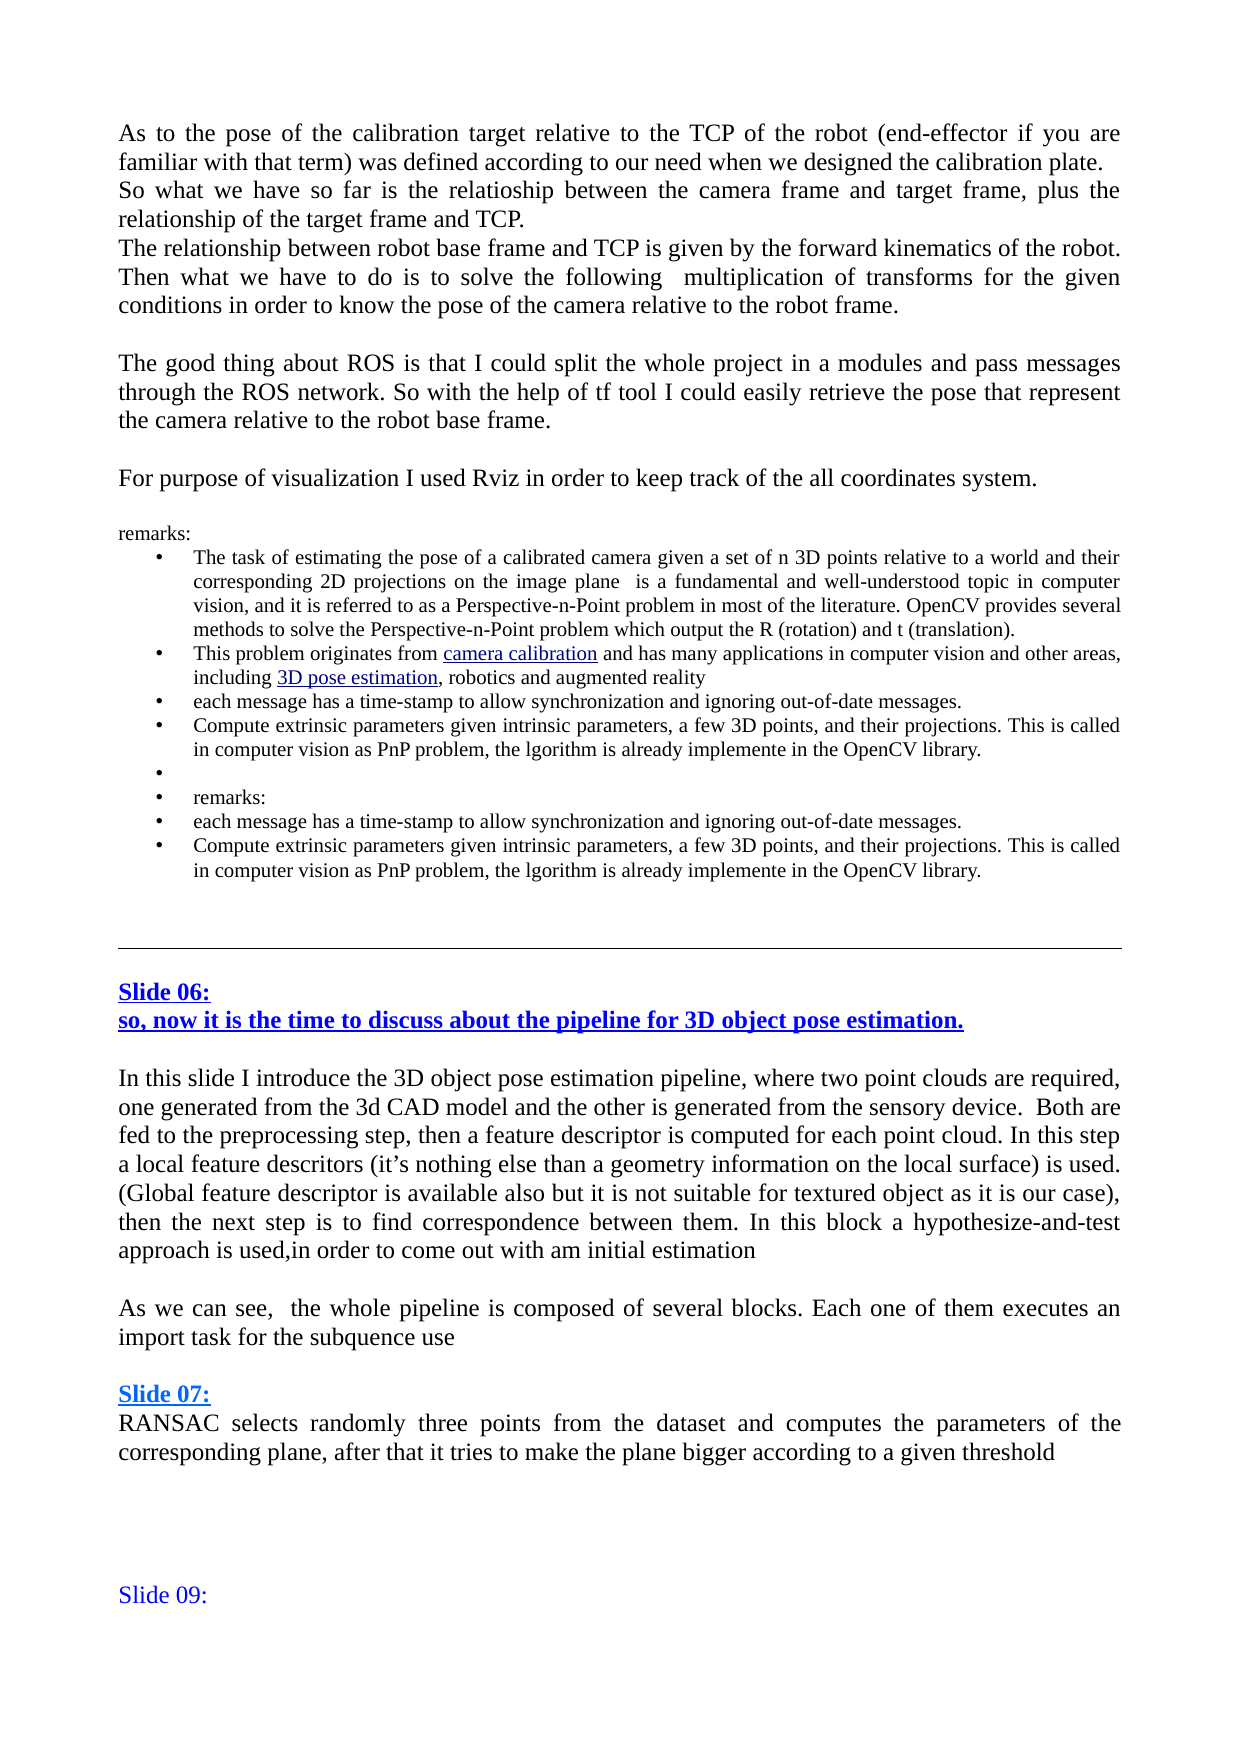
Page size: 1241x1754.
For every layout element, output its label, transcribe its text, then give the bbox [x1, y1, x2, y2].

text The good thing about ROS is that I could split the whole project in a modules and pass messages through the ROS network. So with the help of tf tool I could easily retrieve the pose that represent the camera relative to the robot base frame. [118, 348, 1122, 434]
list each message has a time-stamp to allow synchronization and ignoring out-of-date messages. [156, 689, 1122, 713]
text So what we have so far is the relatioship between the camera frame and target frame, plus the relationship of the target frame and TCP. [118, 176, 1122, 233]
list remarks: [156, 785, 1122, 809]
text The relationship between robot base frame and TCP is given by the forward kinematics of the robot. Then what we have to do is to solve the following multiplication of transforms for the given conditions in order to know the pose of the camera relative to the robot frame. [118, 233, 1122, 319]
text In this slide I introduce the 3D object pose estimation pipeline, where two point clouds are required, one generated from the 3d CAD model and the other is generated from the sensory device. Both are fed to the preprocessing step, then a feature descriptor is computed for each point cloud. In this step a local feature descritors (it’s nothing else than a geometry information on the local surface) is used. (Global feature descriptor is available also but it is not suitable for textured object as it is our case), then the next step is to find correspondence between them. In this block a hypothesize-and-test approach is used,in order to come out with am initial estimation [118, 1063, 1122, 1264]
list The task of estimating the pose of a calibrated camera given a set of n 3D points relative to a world and their corresponding 2D projections on the image plane is a fundamental and well-understood topic in computer vision, and it is referred to as a Perspective-n-Point problem in most of the literature. OpenCV provides several methods to solve the Perspective-n-Point problem which output the R (rotation) and t (translation). [156, 545, 1122, 641]
text For purpose of visualization I used Rviz in order to keep track of the all coordinates system. [118, 463, 1122, 492]
list each message has a time-stamp to allow synchronization and ignoring out-of-date messages. [156, 809, 1122, 833]
text Slide 09: [118, 1580, 1122, 1609]
text Slide 06: [118, 977, 1122, 1005]
text As we can see, the whole pipeline is composed of several blocks. Each one of them executes an import task for the subquence use [118, 1293, 1122, 1350]
text As to the pose of the calibration target relative to the TCP of the robot (end-effector if you are familiar with that term) was defined according to our need when we designed the calibration plate. [118, 118, 1122, 176]
list Compute extrinsic parameters given intrinsic parameters, a few 3D points, and their projections. This is called in computer vision as PnP problem, the lgorithm is already implemente in the OpenCV library. [156, 833, 1122, 882]
text RANSAC selects randomly three points from the dataset and computes the parameters of the corresponding plane, after that it tries to make the plane bigger according to a given threshold [118, 1408, 1122, 1465]
text Slide 07: [118, 1379, 1122, 1408]
list Compute extrinsic parameters given intrinsic parameters, a few 3D points, and their projections. This is called in computer vision as PnP problem, the lgorithm is already implemente in the OpenCV library. [156, 713, 1122, 761]
list This problem originates from camera calibration and has many applications in computer vision and other areas, including 3D pose estimation, robotics and augmented reality [156, 641, 1122, 689]
text so, now it is the time to discuss about the pipeline for 3D object pose estimation. [118, 1005, 1122, 1034]
text remarks: [118, 521, 1122, 545]
